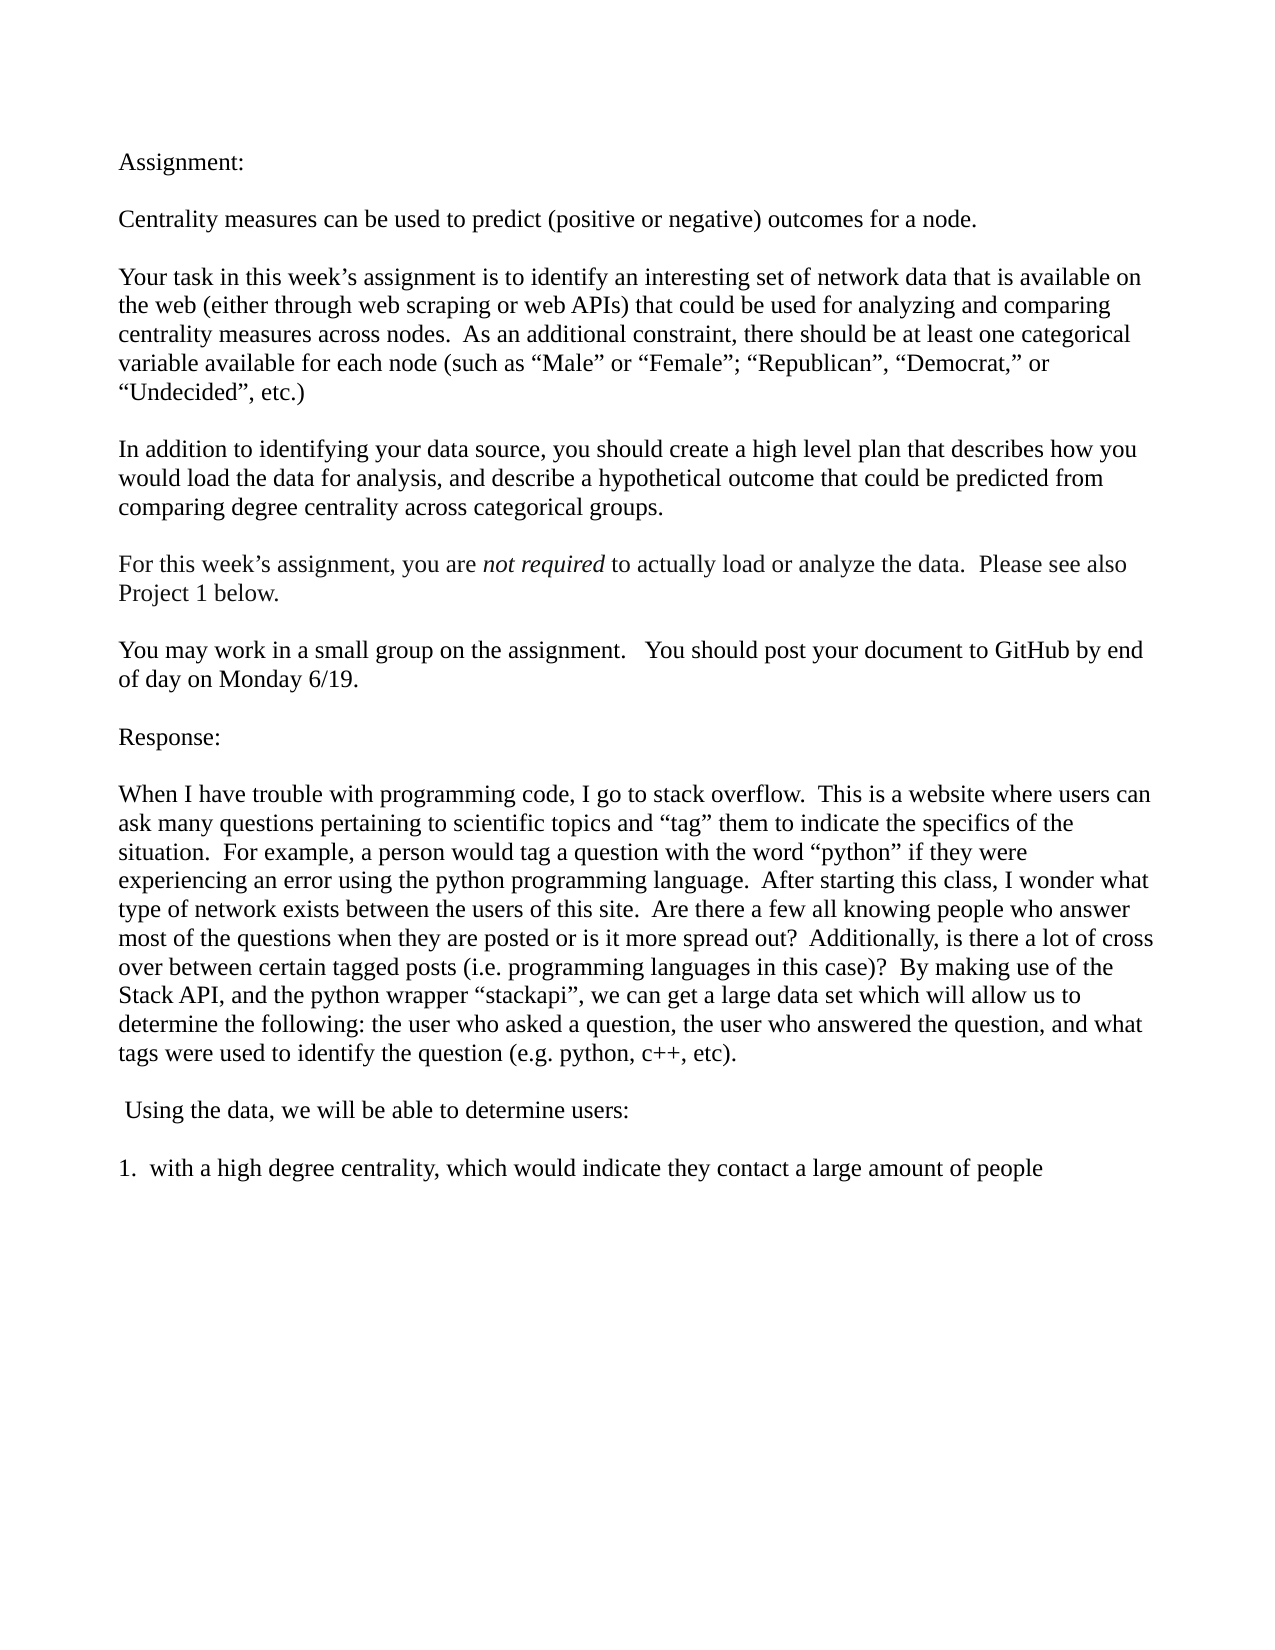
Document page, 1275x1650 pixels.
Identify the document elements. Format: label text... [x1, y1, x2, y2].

text In addition to identifying your data source, you should create a high level plan that describes how you would load the data for analysis, and describe a hypothetical outcome that could be predicted from comparing degree centrality across categorical groups. [118, 434, 1157, 521]
text Using the data, we will be able to determine users: [118, 1096, 1157, 1124]
text Response: [118, 722, 1157, 751]
text 1. with a high degree centrality, which would indicate they contact a large amount of people [118, 1153, 1157, 1182]
text When I have trouble with programming code, I go to stack overflow. This is a website where users can ask many questions pertaining to scientific topics and “tag” them to indicate the specifics of the situation. For example, a person would tag a question with the word “python” if they were experiencing an error using the python programming language. After starting this class, I wonder what type of network exists between the users of this site. Are there a few all knowing people who answer most of the questions when they are posted or is it more spread out? Additionally, is there a lot of cross over between certain tagged posts (i.e. programming languages in this case)? By making use of the Stack API, and the python wrapper “stackapi”, we can get a large data set which will allow us to determine the following: the user who asked a question, the user who answered the question, and what tags were used to identify the question (e.g. python, c++, etc). [118, 779, 1157, 1067]
text Centrality measures can be used to predict (positive or negative) outcomes for a node. [118, 204, 1157, 233]
text You may work in a small group on the assignment. You should post your document to GitHub by end of day on Monday 6/19. [118, 636, 1157, 693]
text For this week’s assignment, you are not required to actually load or analyze the data. Please see also Project 1 below. [118, 549, 1157, 607]
text Assignment: [118, 147, 1157, 176]
text Your task in this week’s assignment is to identify an interesting set of network data that is available on the web (either through web scraping or web APIs) that could be used for analyzing and comparing centrality measures across nodes. As an additional constraint, there should be at least one categorical variable available for each node (such as “Male” or “Female”; “Republican”, “Democrat,” or “Undecided”, etc.) [118, 262, 1157, 406]
